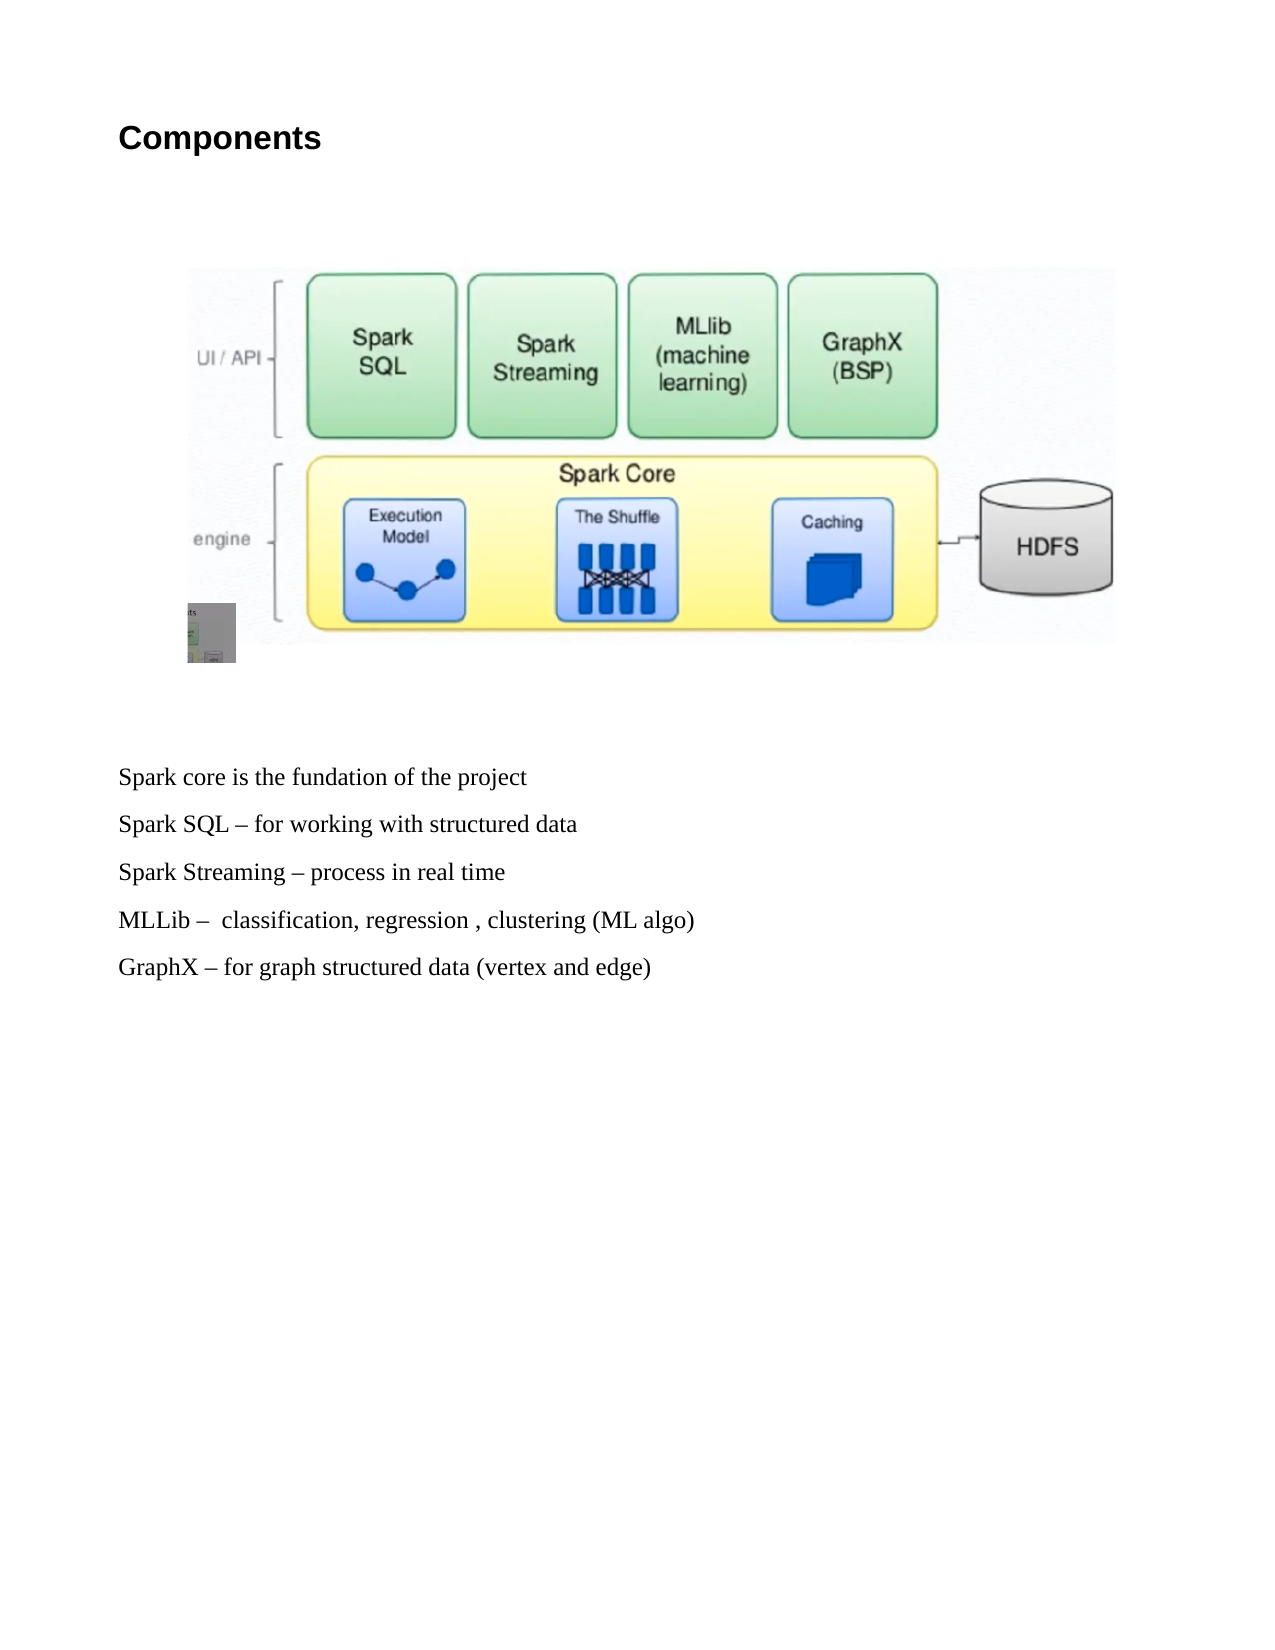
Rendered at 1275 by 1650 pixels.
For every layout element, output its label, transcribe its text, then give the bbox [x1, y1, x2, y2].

text Spark core is the fundation of the project [118, 762, 1157, 791]
text GraphX – for graph structured data (vertex and edge) [118, 952, 1157, 981]
subtitle Components [118, 118, 1157, 157]
picture [187, 260, 1148, 663]
text Spark SQL – for working with structured data [118, 809, 1157, 838]
text MLLib – classification, regression , clustering (ML algo) [118, 905, 1157, 933]
text Spark Streaming – process in real time [118, 857, 1157, 886]
